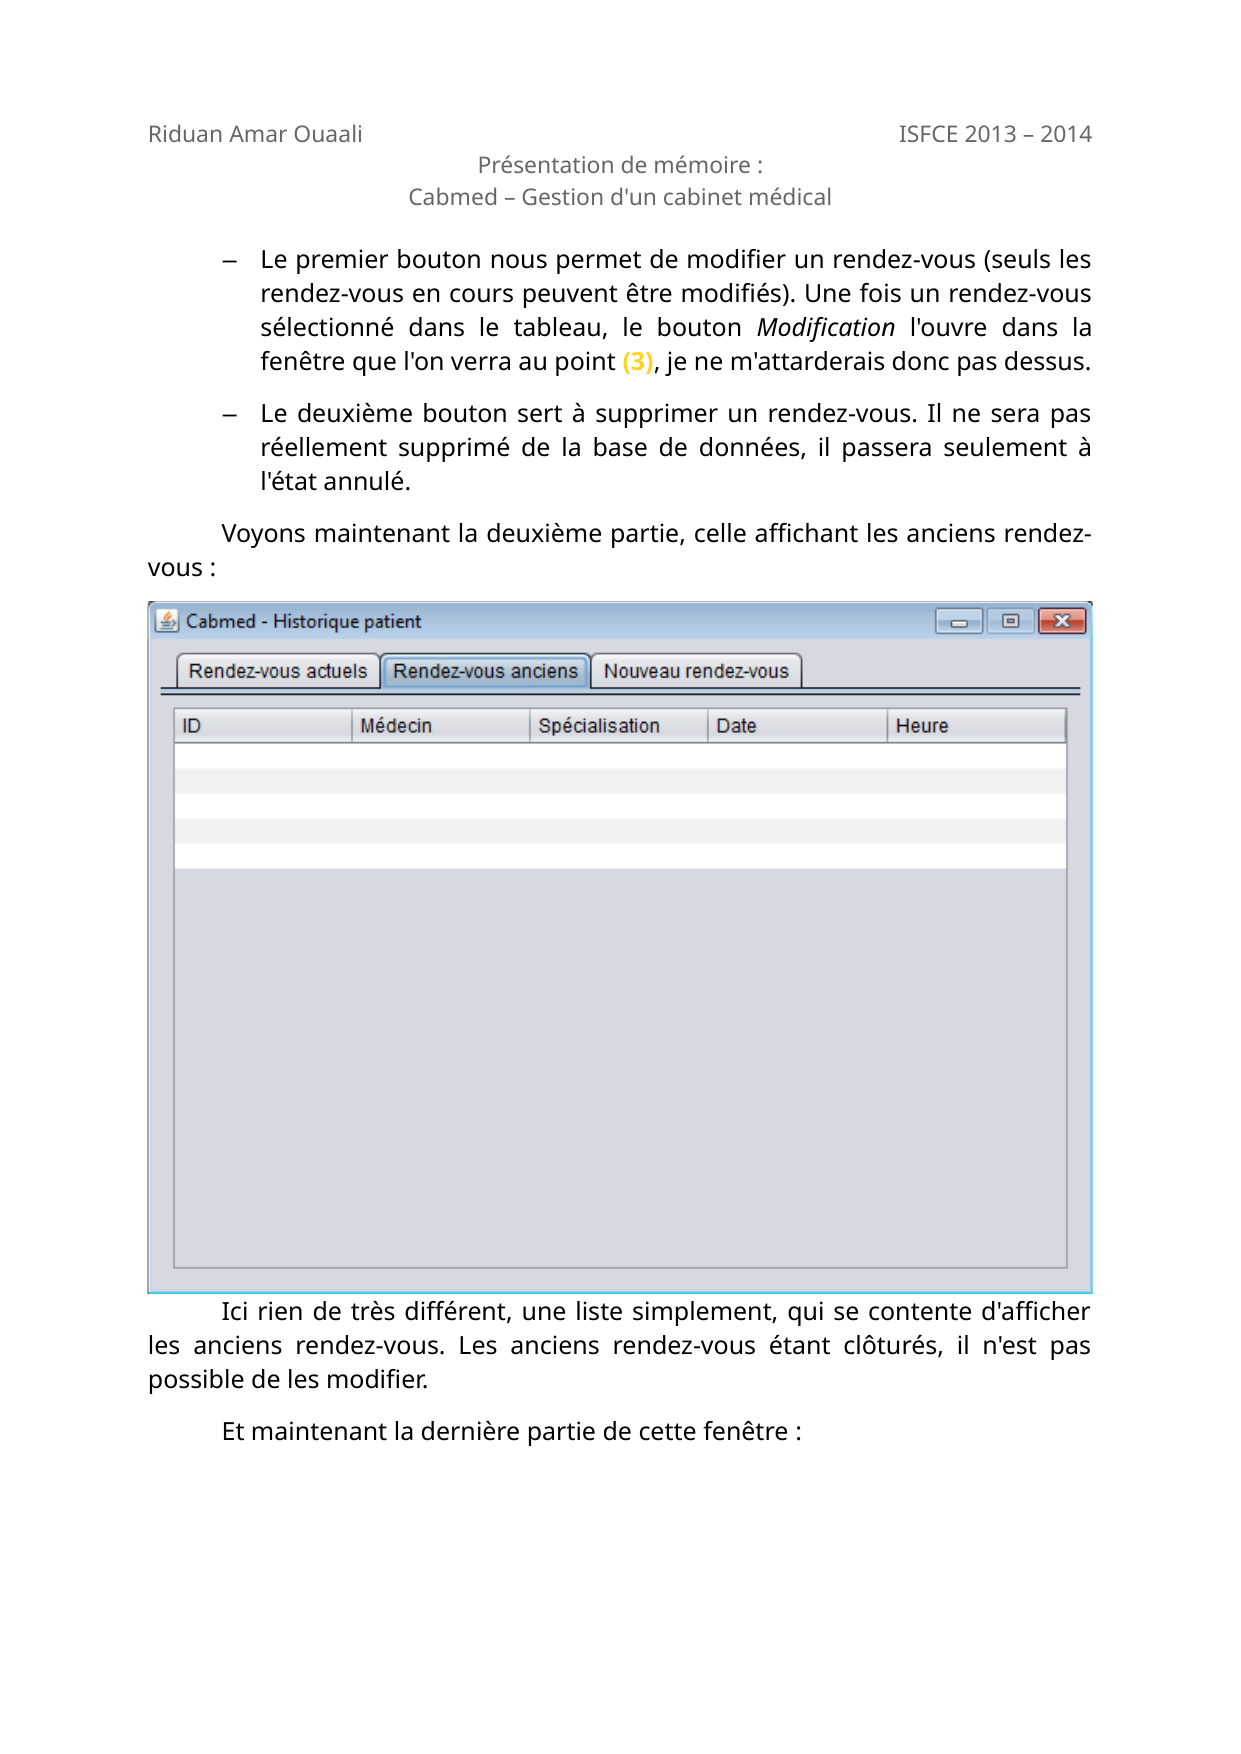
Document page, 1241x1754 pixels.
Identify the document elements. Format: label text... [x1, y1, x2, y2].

list Le deuxième bouton sert à supprimer un rendez-vous. Il ne sera pas réellement supprimé de la base de données, il passera seulement à l'état annulé. [223, 395, 1093, 497]
picture [147, 601, 1093, 1294]
text Voyons maintenant la deuxième partie, celle affichant les anciens rendez-vous : [148, 515, 1093, 583]
text Ici rien de très différent, une liste simplement, qui se contente d'afficher les anciens rendez-vous. Les anciens rendez-vous étant clôturés, il n'est pas possible de les modifier. [148, 1294, 1093, 1396]
text Et maintenant la dernière partie de cette fenêtre : [148, 1413, 1093, 1447]
list Le premier bouton nous permet de modifier un rendez-vous (seuls les rendez-vous en cours peuvent être modifiés). Une fois un rendez-vous sélectionné dans le tableau, le bouton Modification l'ouvre dans la fenêtre que l'on verra au point (3), je ne m'attarderais donc pas dessus. [223, 241, 1093, 378]
